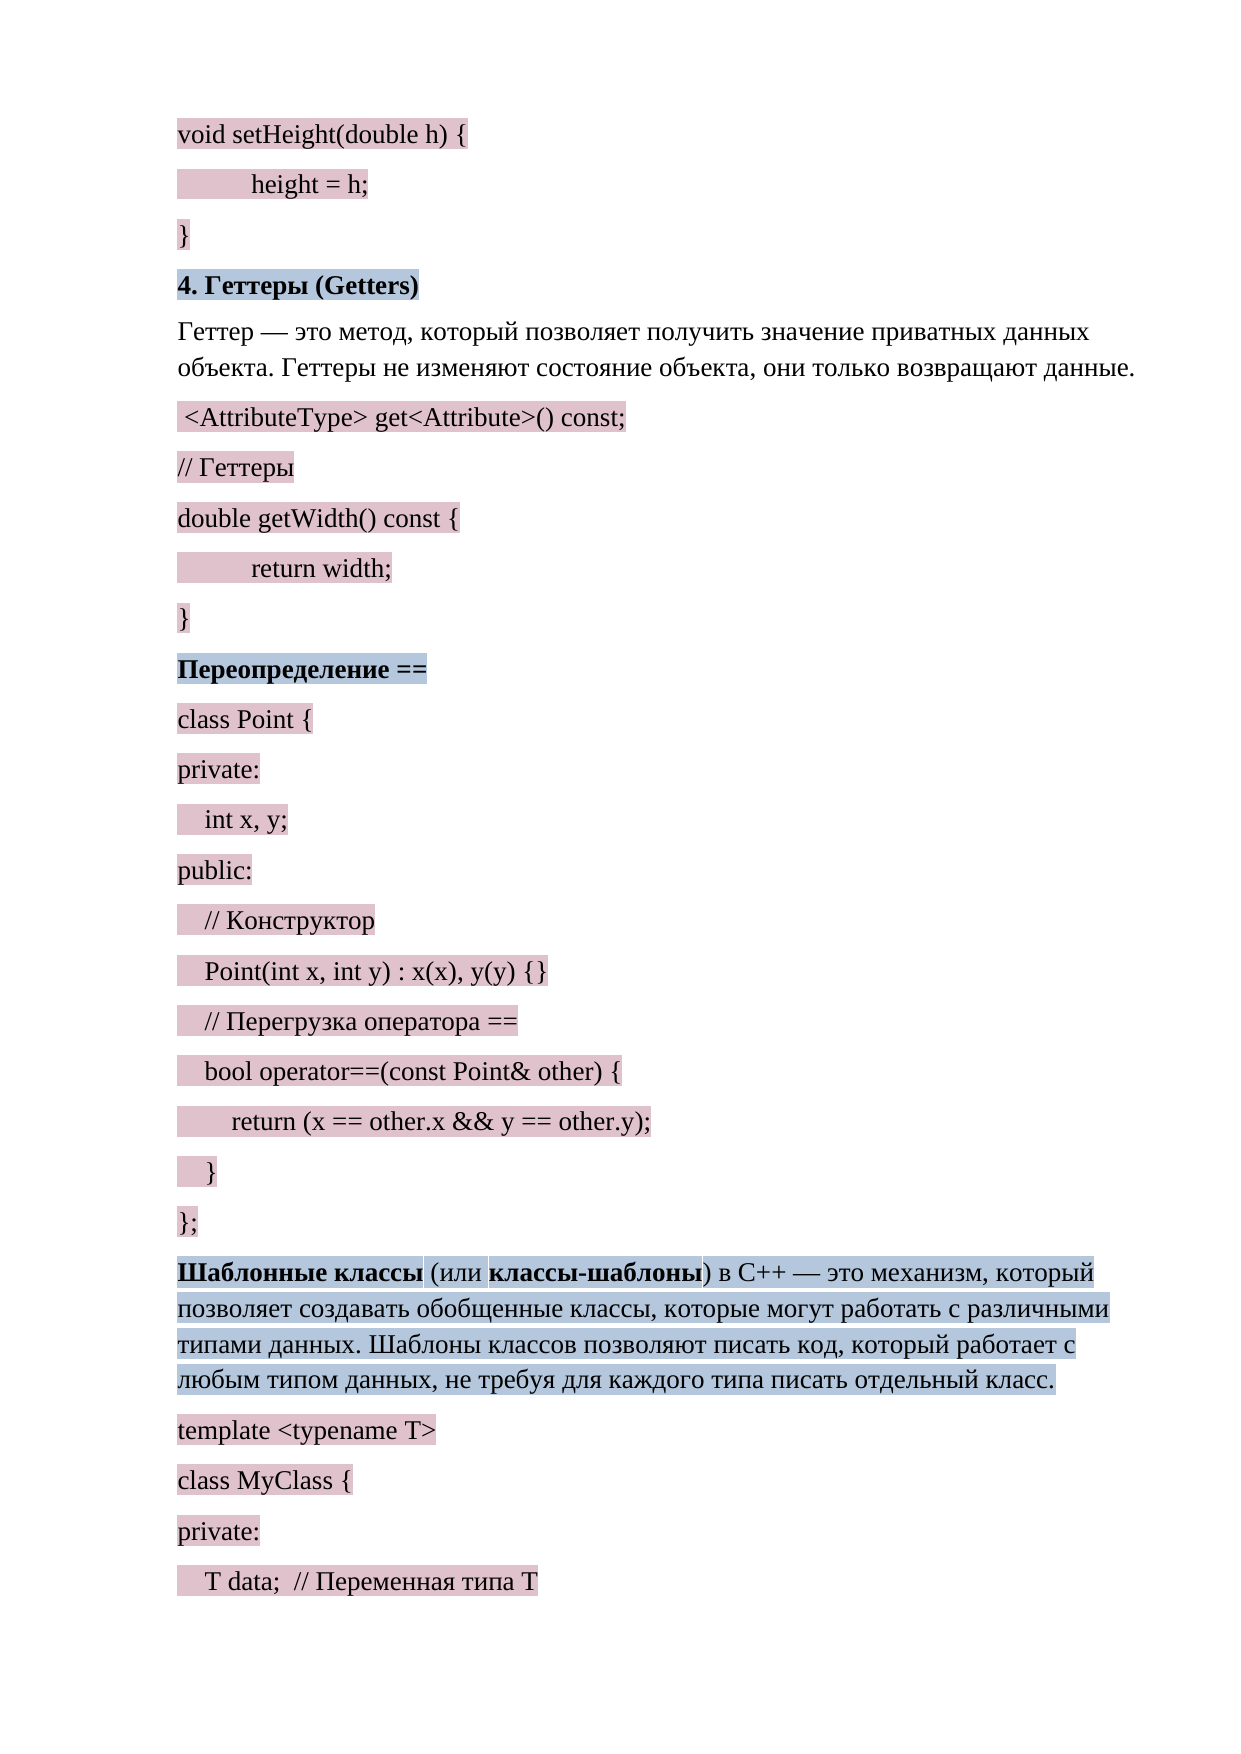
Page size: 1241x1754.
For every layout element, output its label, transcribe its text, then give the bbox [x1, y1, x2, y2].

subtitle 4. Геттеры (Getters) [177, 269, 1152, 300]
text <AttributeType> get<Attribute>() const; [177, 401, 1152, 432]
text } [177, 602, 1152, 633]
text // Конструктор [177, 904, 1152, 935]
text private: [177, 1514, 1152, 1546]
text double getWidth() const { [177, 502, 1152, 533]
text }; [177, 1206, 1152, 1237]
text int x, y; [177, 804, 1152, 835]
text template <typename T> [177, 1414, 1152, 1445]
text class Point { [177, 703, 1152, 734]
text Шаблонные классы (или классы-шаблоны) в C++ — это механизм, который позволяет создавать обобщенные классы, которые могут работать с различными типами данных. Шаблоны классов позволяют писать код, который работает с любым типом данных, не требуя для каждого типа писать отдельный класс. [177, 1256, 1152, 1395]
text T data; // Переменная типа T [177, 1565, 1152, 1596]
text class MyClass { [177, 1464, 1152, 1495]
text Геттер — это метод, который позволяет получить значение приватных данных объекта. Геттеры не изменяют состояние объекта, они только возвращают данные. [177, 315, 1152, 382]
text height = h; [177, 168, 1152, 199]
text Переопределение == [177, 653, 1152, 684]
text return width; [177, 552, 1152, 583]
text private: [177, 753, 1152, 784]
text // Перегрузка оператора == [177, 1005, 1152, 1036]
text } [177, 219, 1152, 250]
text Point(int x, int y) : x(x), y(y) {} [177, 954, 1152, 986]
text } [177, 1156, 1152, 1187]
text // Геттеры [177, 451, 1152, 483]
text return (x == other.x && y == other.y); [177, 1106, 1152, 1137]
text bool operator==(const Point& other) { [177, 1055, 1152, 1086]
text void setHeight(double h) { [177, 118, 1152, 149]
text public: [177, 854, 1152, 885]
